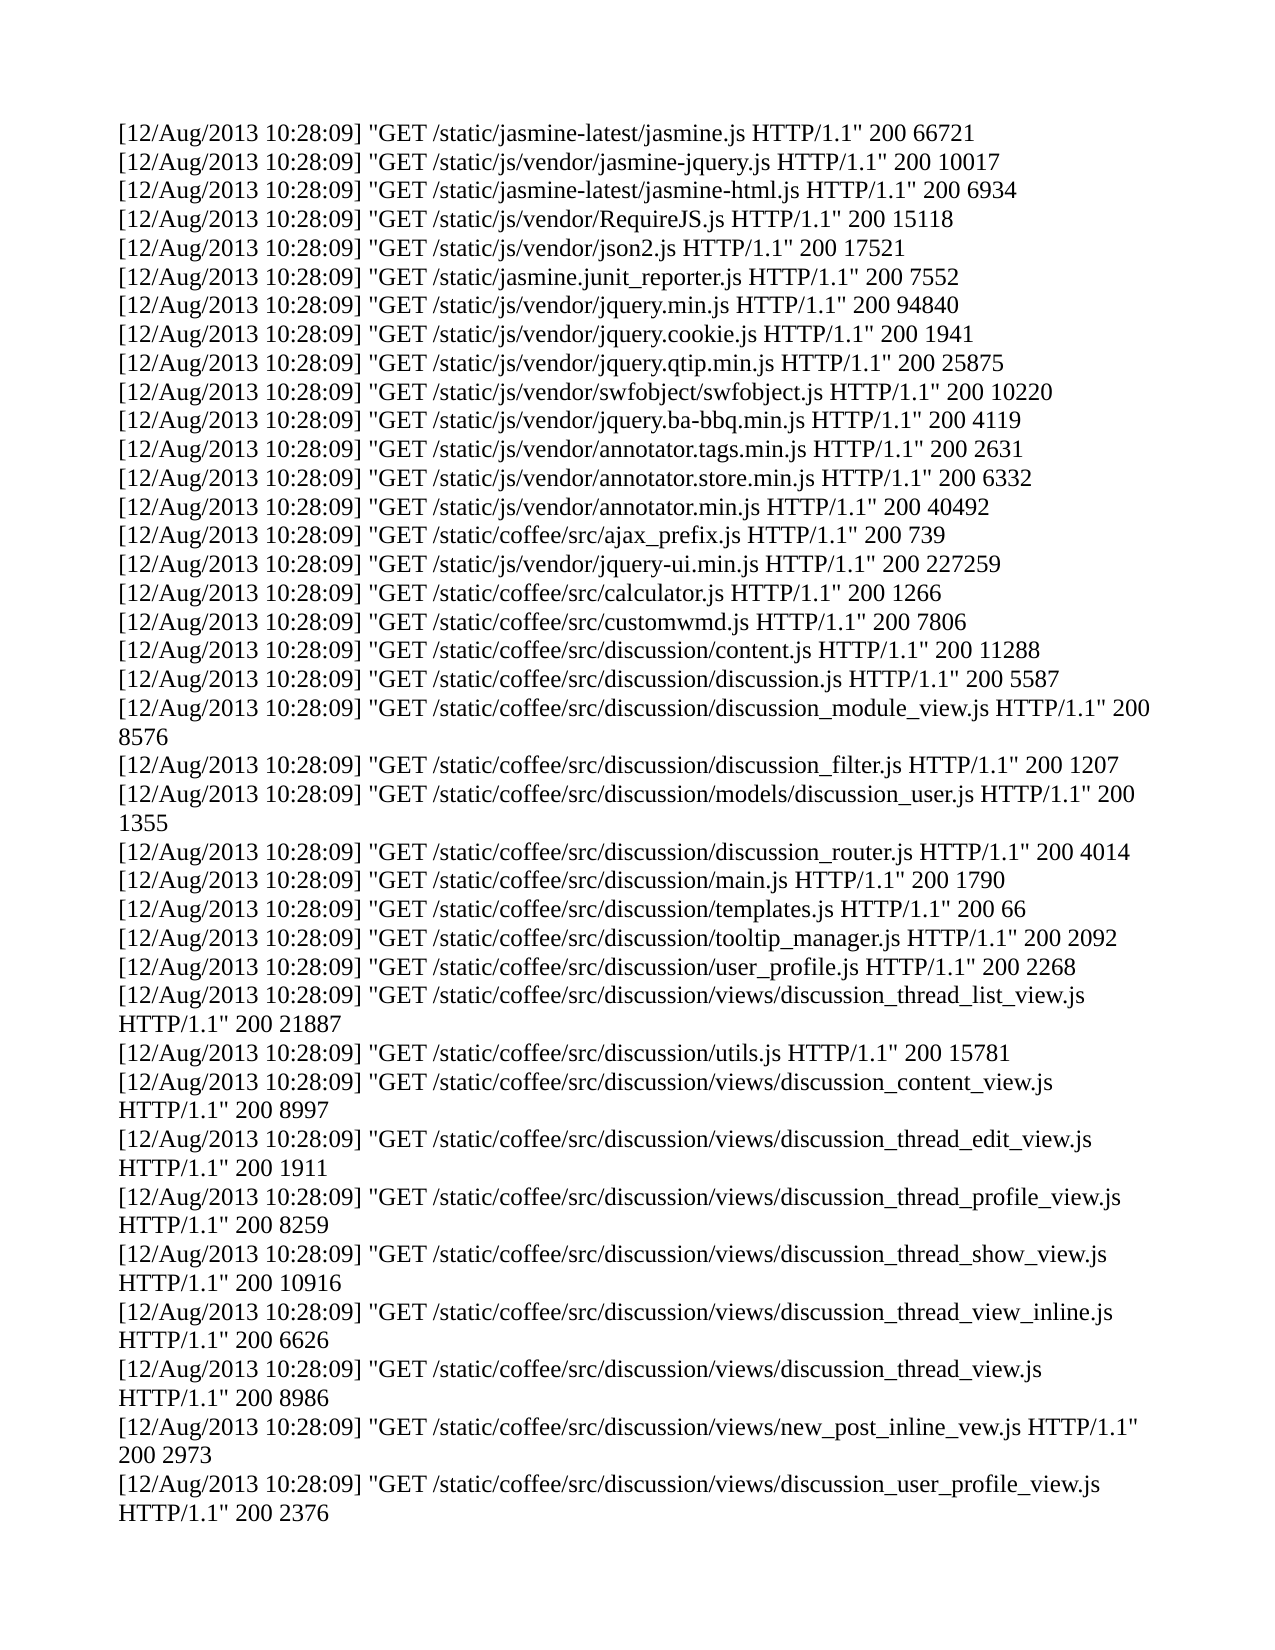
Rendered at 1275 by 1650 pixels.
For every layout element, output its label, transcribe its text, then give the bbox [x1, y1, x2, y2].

text [12/Aug/2013 10:28:09] "GET /static/js/vendor/json2.js HTTP/1.1" 200 17521 [118, 233, 1157, 262]
text [12/Aug/2013 10:28:09] "GET /static/js/vendor/annotator.tags.min.js HTTP/1.1" 200 2631 [118, 434, 1157, 463]
text [12/Aug/2013 10:28:09] "GET /static/js/vendor/annotator.store.min.js HTTP/1.1" 200 6332 [118, 463, 1157, 492]
text [12/Aug/2013 10:28:09] "GET /static/coffee/src/discussion/views/discussion_thread_list_view.js HTTP/1.1" 200 21887 [118, 981, 1157, 1038]
text [12/Aug/2013 10:28:09] "GET /static/coffee/src/customwmd.js HTTP/1.1" 200 7806 [118, 607, 1157, 636]
text [12/Aug/2013 10:28:09] "GET /static/coffee/src/discussion/discussion.js HTTP/1.1" 200 5587 [118, 664, 1157, 693]
text [12/Aug/2013 10:28:09] "GET /static/coffee/src/discussion/views/discussion_thread_edit_view.js HTTP/1.1" 200 1911 [118, 1124, 1157, 1182]
text [12/Aug/2013 10:28:09] "GET /static/coffee/src/discussion/views/discussion_thread_view.js HTTP/1.1" 200 8986 [118, 1354, 1157, 1412]
text [12/Aug/2013 10:28:09] "GET /static/coffee/src/discussion/main.js HTTP/1.1" 200 1790 [118, 866, 1157, 894]
text [12/Aug/2013 10:28:09] "GET /static/coffee/src/discussion/templates.js HTTP/1.1" 200 66 [118, 894, 1157, 923]
text [12/Aug/2013 10:28:09] "GET /static/coffee/src/discussion/views/discussion_thread_view_inline.js HTTP/1.1" 200 6626 [118, 1297, 1157, 1354]
text [12/Aug/2013 10:28:09] "GET /static/jasmine-latest/jasmine-html.js HTTP/1.1" 200 6934 [118, 176, 1157, 204]
text [12/Aug/2013 10:28:09] "GET /static/jasmine-latest/jasmine.js HTTP/1.1" 200 66721 [118, 118, 1157, 147]
text [12/Aug/2013 10:28:09] "GET /static/js/vendor/jquery-ui.min.js HTTP/1.1" 200 227259 [118, 549, 1157, 578]
text [12/Aug/2013 10:28:09] "GET /static/js/vendor/swfobject/swfobject.js HTTP/1.1" 200 10220 [118, 377, 1157, 406]
text [12/Aug/2013 10:28:09] "GET /static/coffee/src/discussion/views/discussion_thread_show_view.js HTTP/1.1" 200 10916 [118, 1239, 1157, 1297]
text [12/Aug/2013 10:28:09] "GET /static/js/vendor/jquery.cookie.js HTTP/1.1" 200 1941 [118, 319, 1157, 348]
text [12/Aug/2013 10:28:09] "GET /static/coffee/src/discussion/discussion_filter.js HTTP/1.1" 200 1207 [118, 751, 1157, 779]
text [12/Aug/2013 10:28:09] "GET /static/coffee/src/calculator.js HTTP/1.1" 200 1266 [118, 578, 1157, 607]
text [12/Aug/2013 10:28:09] "GET /static/js/vendor/jquery.qtip.min.js HTTP/1.1" 200 25875 [118, 348, 1157, 377]
text [12/Aug/2013 10:28:09] "GET /static/jasmine.junit_reporter.js HTTP/1.1" 200 7552 [118, 262, 1157, 291]
text [12/Aug/2013 10:28:09] "GET /static/coffee/src/discussion/views/discussion_user_profile_view.js HTTP/1.1" 200 2376 [118, 1469, 1157, 1527]
text [12/Aug/2013 10:28:09] "GET /static/coffee/src/discussion/user_profile.js HTTP/1.1" 200 2268 [118, 952, 1157, 981]
text [12/Aug/2013 10:28:09] "GET /static/coffee/src/discussion/content.js HTTP/1.1" 200 11288 [118, 636, 1157, 664]
text [12/Aug/2013 10:28:09] "GET /static/js/vendor/annotator.min.js HTTP/1.1" 200 40492 [118, 492, 1157, 521]
text [12/Aug/2013 10:28:09] "GET /static/coffee/src/discussion/models/discussion_user.js HTTP/1.1" 200 1355 [118, 779, 1157, 837]
text [12/Aug/2013 10:28:09] "GET /static/coffee/src/discussion/discussion_module_view.js HTTP/1.1" 200 8576 [118, 693, 1157, 751]
text [12/Aug/2013 10:28:09] "GET /static/coffee/src/ajax_prefix.js HTTP/1.1" 200 739 [118, 521, 1157, 549]
text [12/Aug/2013 10:28:09] "GET /static/js/vendor/RequireJS.js HTTP/1.1" 200 15118 [118, 204, 1157, 233]
text [12/Aug/2013 10:28:09] "GET /static/coffee/src/discussion/discussion_router.js HTTP/1.1" 200 4014 [118, 837, 1157, 866]
text [12/Aug/2013 10:28:09] "GET /static/coffee/src/discussion/views/discussion_thread_profile_view.js HTTP/1.1" 200 8259 [118, 1182, 1157, 1239]
text [12/Aug/2013 10:28:09] "GET /static/coffee/src/discussion/views/new_post_inline_vew.js HTTP/1.1" 200 2973 [118, 1412, 1157, 1469]
text [12/Aug/2013 10:28:09] "GET /static/coffee/src/discussion/views/discussion_content_view.js HTTP/1.1" 200 8997 [118, 1067, 1157, 1124]
text [12/Aug/2013 10:28:09] "GET /static/coffee/src/discussion/tooltip_manager.js HTTP/1.1" 200 2092 [118, 923, 1157, 952]
text [12/Aug/2013 10:28:09] "GET /static/js/vendor/jquery.ba-bbq.min.js HTTP/1.1" 200 4119 [118, 406, 1157, 434]
text [12/Aug/2013 10:28:09] "GET /static/coffee/src/discussion/utils.js HTTP/1.1" 200 15781 [118, 1038, 1157, 1067]
text [12/Aug/2013 10:28:09] "GET /static/js/vendor/jquery.min.js HTTP/1.1" 200 94840 [118, 291, 1157, 319]
text [12/Aug/2013 10:28:09] "GET /static/js/vendor/jasmine-jquery.js HTTP/1.1" 200 10017 [118, 147, 1157, 176]
